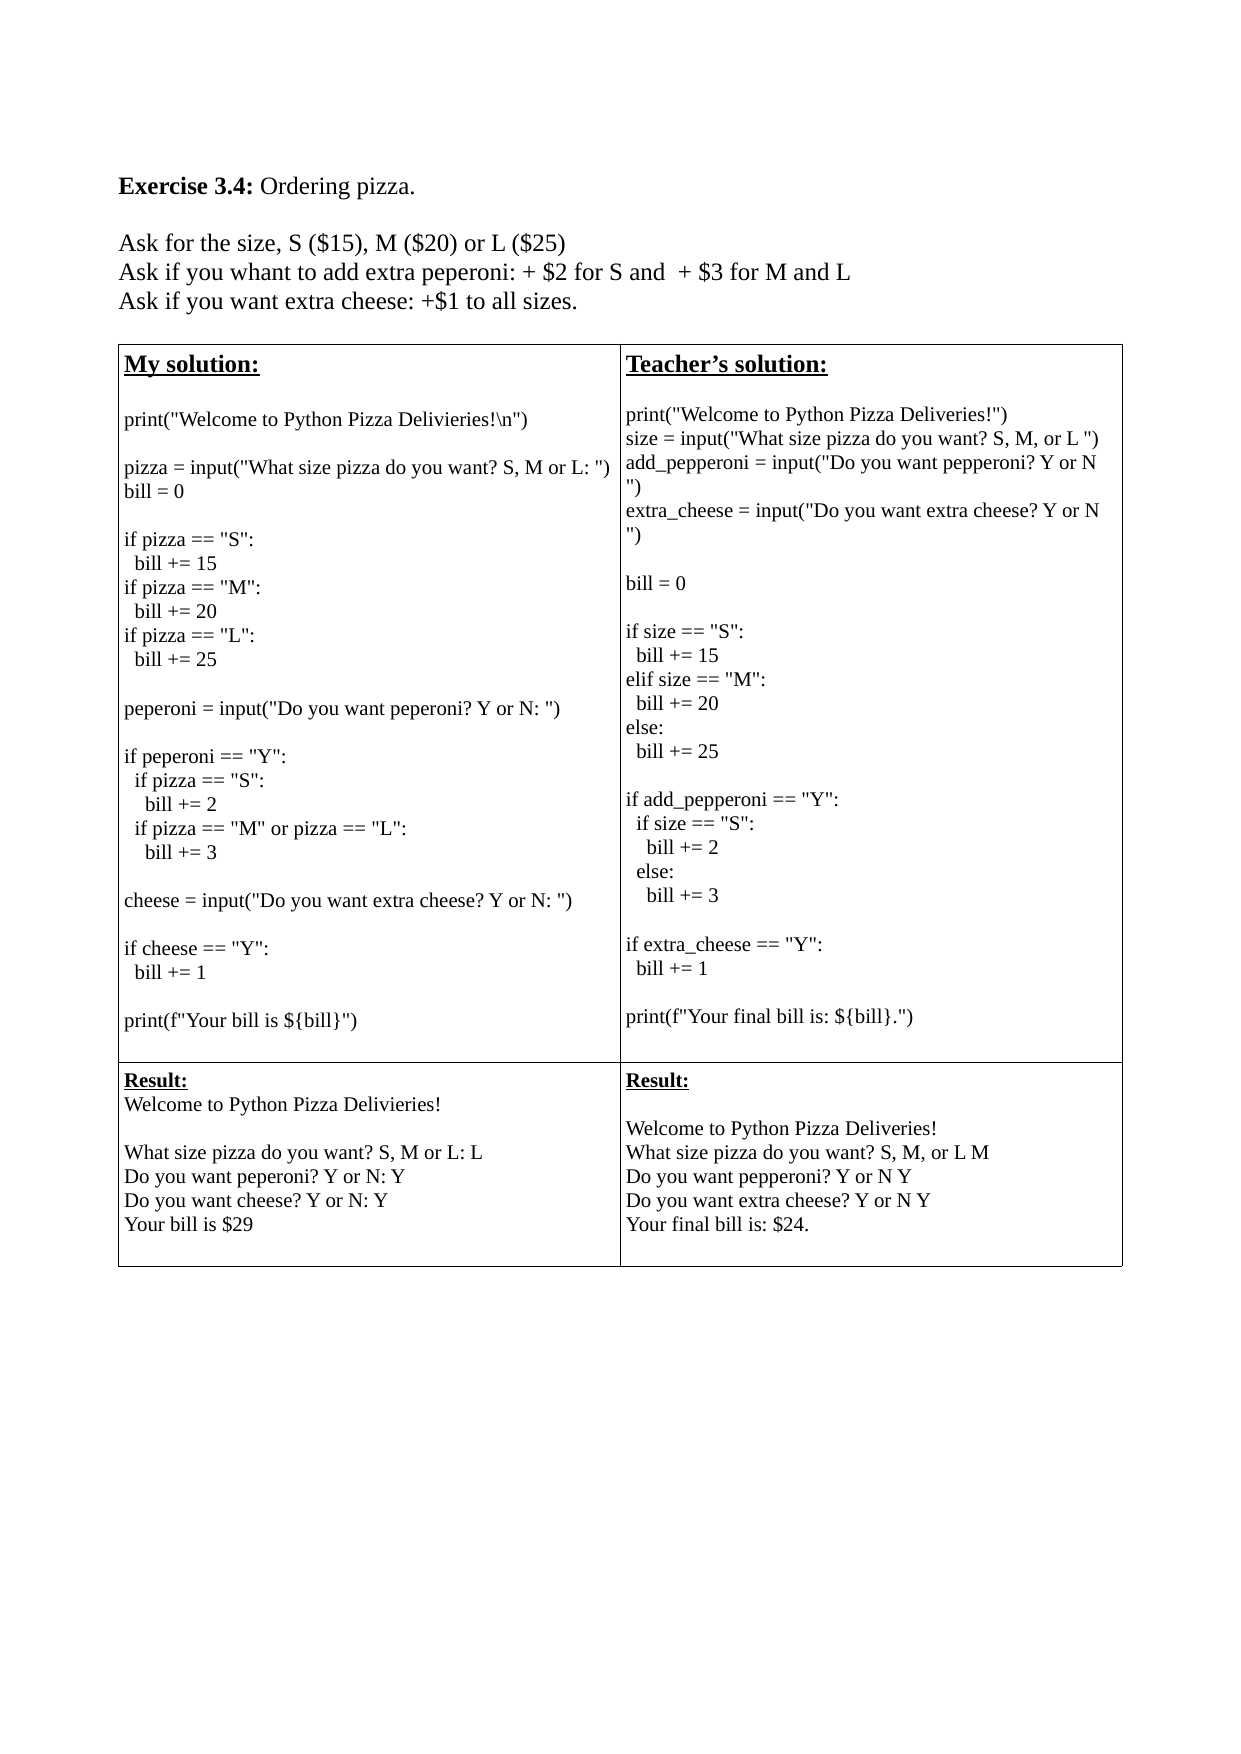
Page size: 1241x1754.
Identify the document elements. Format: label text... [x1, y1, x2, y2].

table_header My solution: print("Welcome to Python Pizza Delivieries!\n") pizza = input("What size pizza do you want? S, M or L: ") bill = 0 if pizza == "S": bill += 15 if pizza == "M": bill += 20 if pizza == "L": bill += 25 peperoni = input("Do you want peperoni? Y or N: ") if peperoni == "Y": if pizza == "S": bill += 2 if pizza == "M" or pizza == "L": bill += 3 cheese = input("Do you want extra cheese? Y or N: ") if cheese == "Y": bill += 1 print(f"Your bill is ${bill}") [119, 345, 620, 1062]
text Exercise 3.4: Ordering pizza. [118, 171, 1122, 200]
table_cell Result: Welcome to Python Pizza Deliveries! What size pizza do you want? S, M, or L M Do you want pepperoni? Y or N Y Do you want extra cheese? Y or N Y Your final bill is: $24. [621, 1063, 1122, 1266]
text Ask if you whant to add extra peperoni: + $2 for S and + $3 for M and L [118, 257, 1122, 286]
table_header Teacher’s solution: print("Welcome to Python Pizza Deliveries!") size = input("What size pizza do you want? S, M, or L ") add_pepperoni = input("Do you want pepperoni? Y or N ") extra_cheese = input("Do you want extra cheese? Y or N ") bill = 0 if size == "S": bill += 15 elif size == "M": bill += 20 else: bill += 25 if add_pepperoni == "Y": if size == "S": bill += 2 else: bill += 3 if extra_cheese == "Y": bill += 1 print(f"Your final bill is: ${bill}.") [621, 345, 1122, 1062]
text Ask for the size, S ($15), M ($20) or L ($25) [118, 228, 1122, 257]
table_cell Result: Welcome to Python Pizza Delivieries! What size pizza do you want? S, M or L: L Do you want peperoni? Y or N: Y Do you want cheese? Y or N: Y Your bill is $29 [119, 1063, 620, 1266]
text Ask if you want extra cheese: +$1 to all sizes. [118, 286, 1122, 315]
